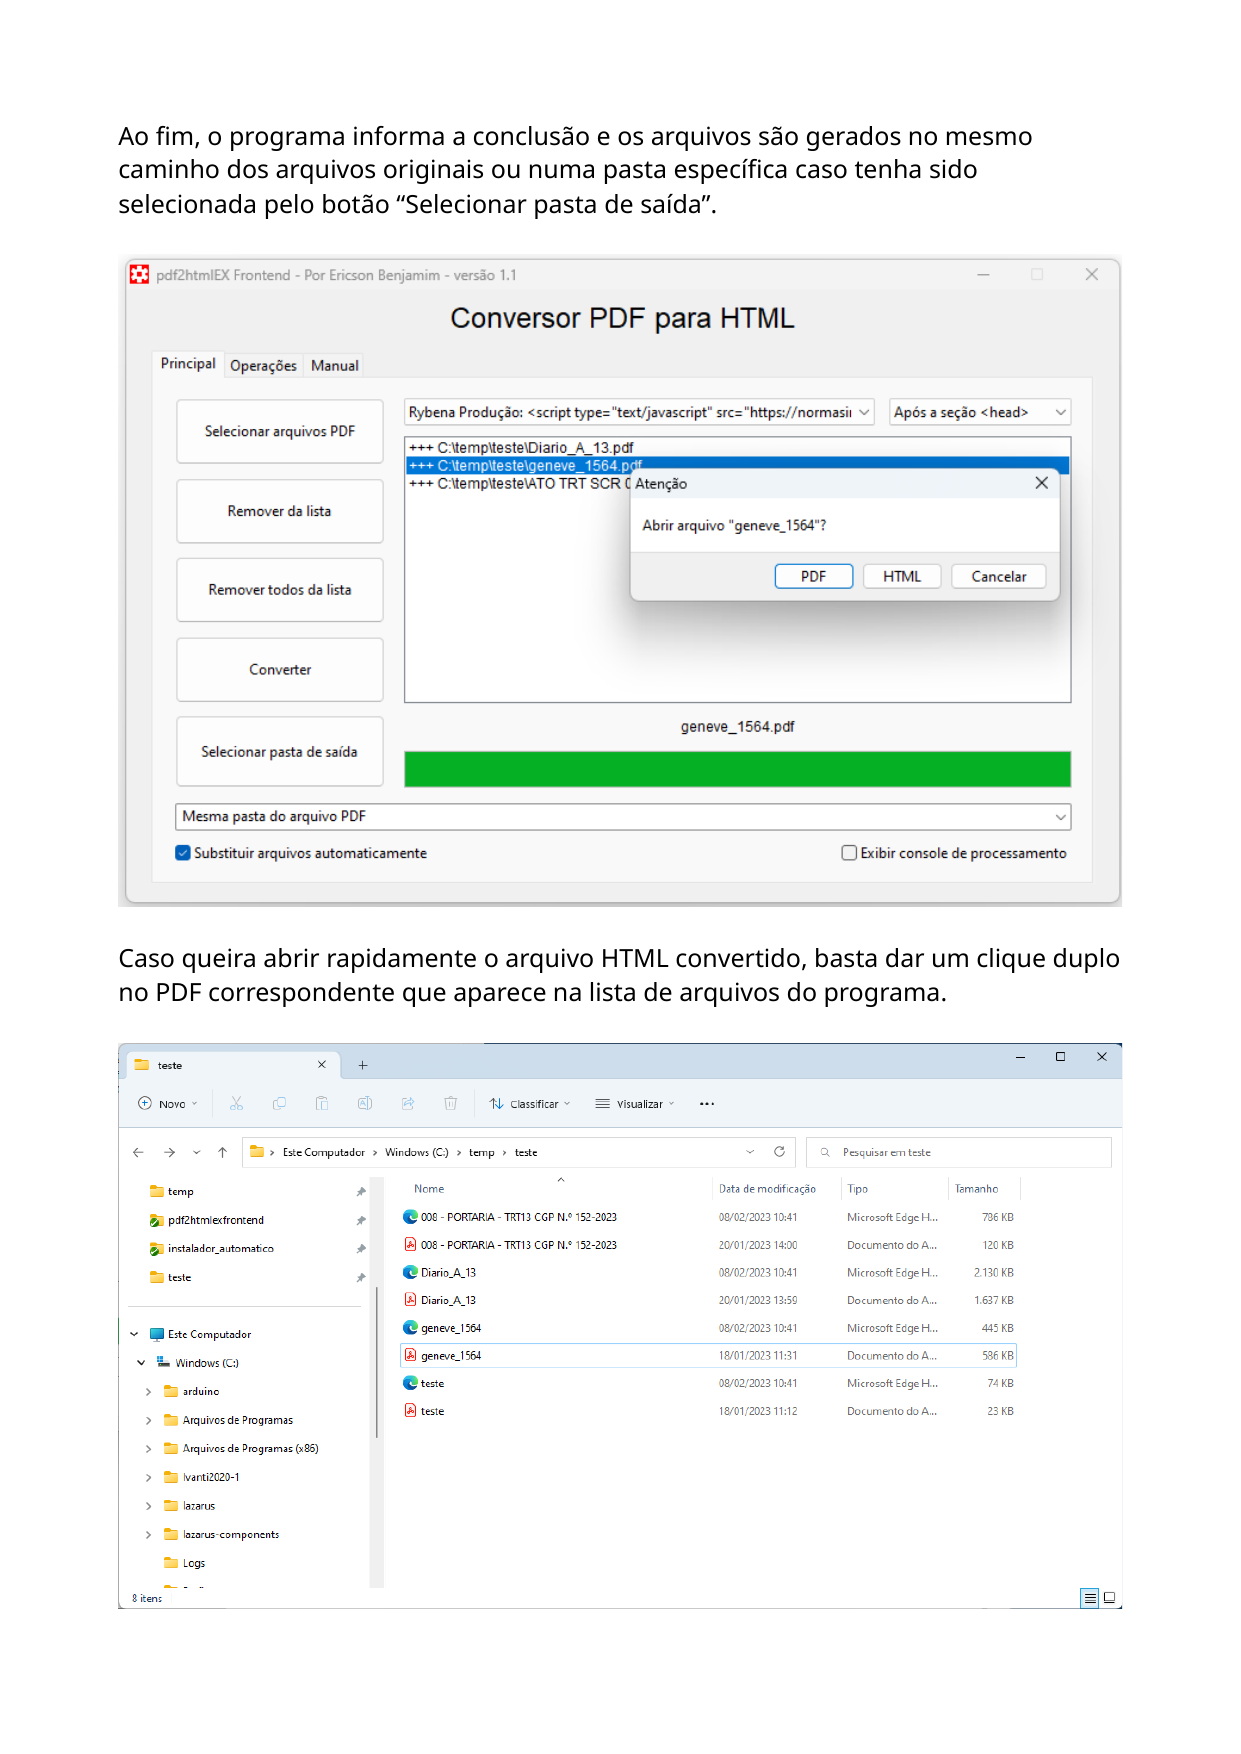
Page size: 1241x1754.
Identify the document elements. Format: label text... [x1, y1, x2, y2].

text Caso queira abrir rapidamente o arquivo HTML convertido, basta dar um clique duplo no PDF correspondente que aparece na lista de arquivos do programa. [118, 941, 1122, 1009]
text Ao fim, o programa informa a conclusão e os arquivos são gerados no mesmo caminho dos arquivos originais ou numa pasta específica caso tenha sido selecionada pelo botão “Selecionar pasta de saída”. [118, 118, 1122, 220]
picture [118, 254, 1123, 907]
picture [118, 1043, 1123, 1609]
